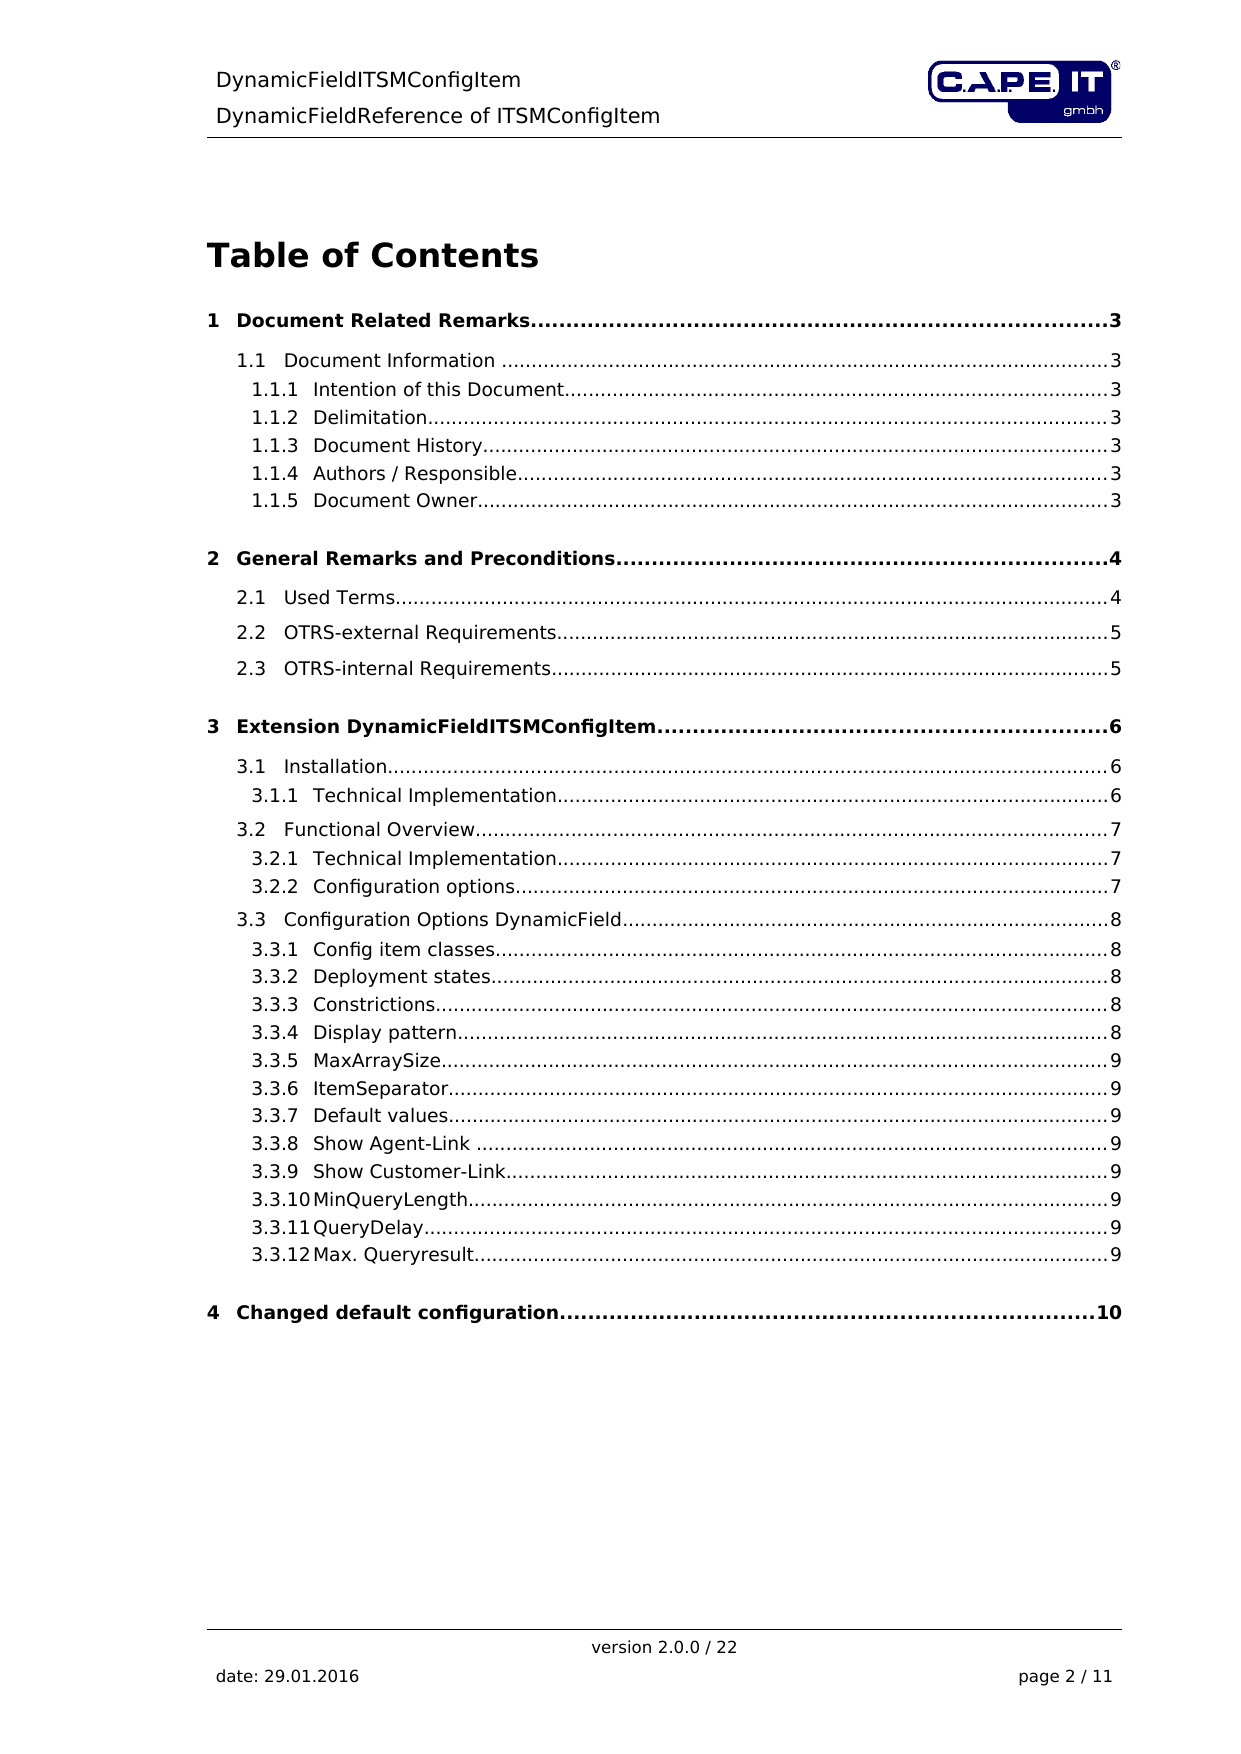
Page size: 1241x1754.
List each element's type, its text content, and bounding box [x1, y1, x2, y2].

text 3.1.1 Technical Implementation 6 [207, 785, 1122, 807]
text 3.3.11 QueryDelay 9 [207, 1217, 1122, 1238]
text 1.1.5 Document Owner 3 [207, 490, 1122, 512]
text 3.1 Installation 6 [207, 750, 1122, 779]
text 3.2.2 Configuration options 7 [207, 876, 1122, 897]
text 3 Extension DynamicFieldITSMConfigItem 6 [207, 716, 1122, 738]
picture [928, 60, 1121, 123]
text 1.1.4 Authors / Responsible 3 [207, 463, 1122, 484]
text 1.1 Document Information 3 [207, 344, 1122, 373]
text 3.3.2 Deployment states 8 [207, 966, 1122, 988]
text 1 Document Related Remarks 3 [207, 310, 1122, 332]
text 3.3.7 Default values 9 [207, 1105, 1122, 1127]
text 3.2.1 Technical Implementation 7 [207, 848, 1122, 870]
text 1.1.3 Document History 3 [207, 435, 1122, 457]
text 2 General Remarks and Preconditions 4 [207, 548, 1122, 569]
text Table of Contents [207, 236, 1122, 275]
text 3.3.10 MinQueryLength 9 [207, 1189, 1122, 1211]
text 3.3.9 Show Customer-Link 9 [207, 1161, 1122, 1183]
text 3.3 Configuration Options DynamicField 8 [207, 903, 1122, 933]
text 2.2 OTRS-external Requirements 5 [207, 616, 1122, 646]
text 3.2 Functional Overview 7 [207, 813, 1122, 842]
text 3.3.8 Show Agent-Link 9 [207, 1133, 1122, 1155]
text 3.3.1 Config item classes 8 [207, 938, 1122, 960]
text 3.3.12 Max. Queryresult 9 [207, 1244, 1122, 1266]
text 3.3.5 MaxArraySize 9 [207, 1050, 1122, 1072]
text 3.3.4 Display pattern 8 [207, 1022, 1122, 1044]
text 3.3.3 Constrictions 8 [207, 994, 1122, 1016]
text 3.3.6 ItemSeparator 9 [207, 1078, 1122, 1099]
text 1.1.2 Delimitation 3 [207, 407, 1122, 429]
text 1.1.1 Intention of this Document 3 [207, 379, 1122, 401]
text 4 Changed default configuration 10 [207, 1302, 1122, 1324]
text 2.3 OTRS-internal Requirements 5 [207, 652, 1122, 681]
text 2.1 Used Terms 4 [207, 581, 1122, 611]
